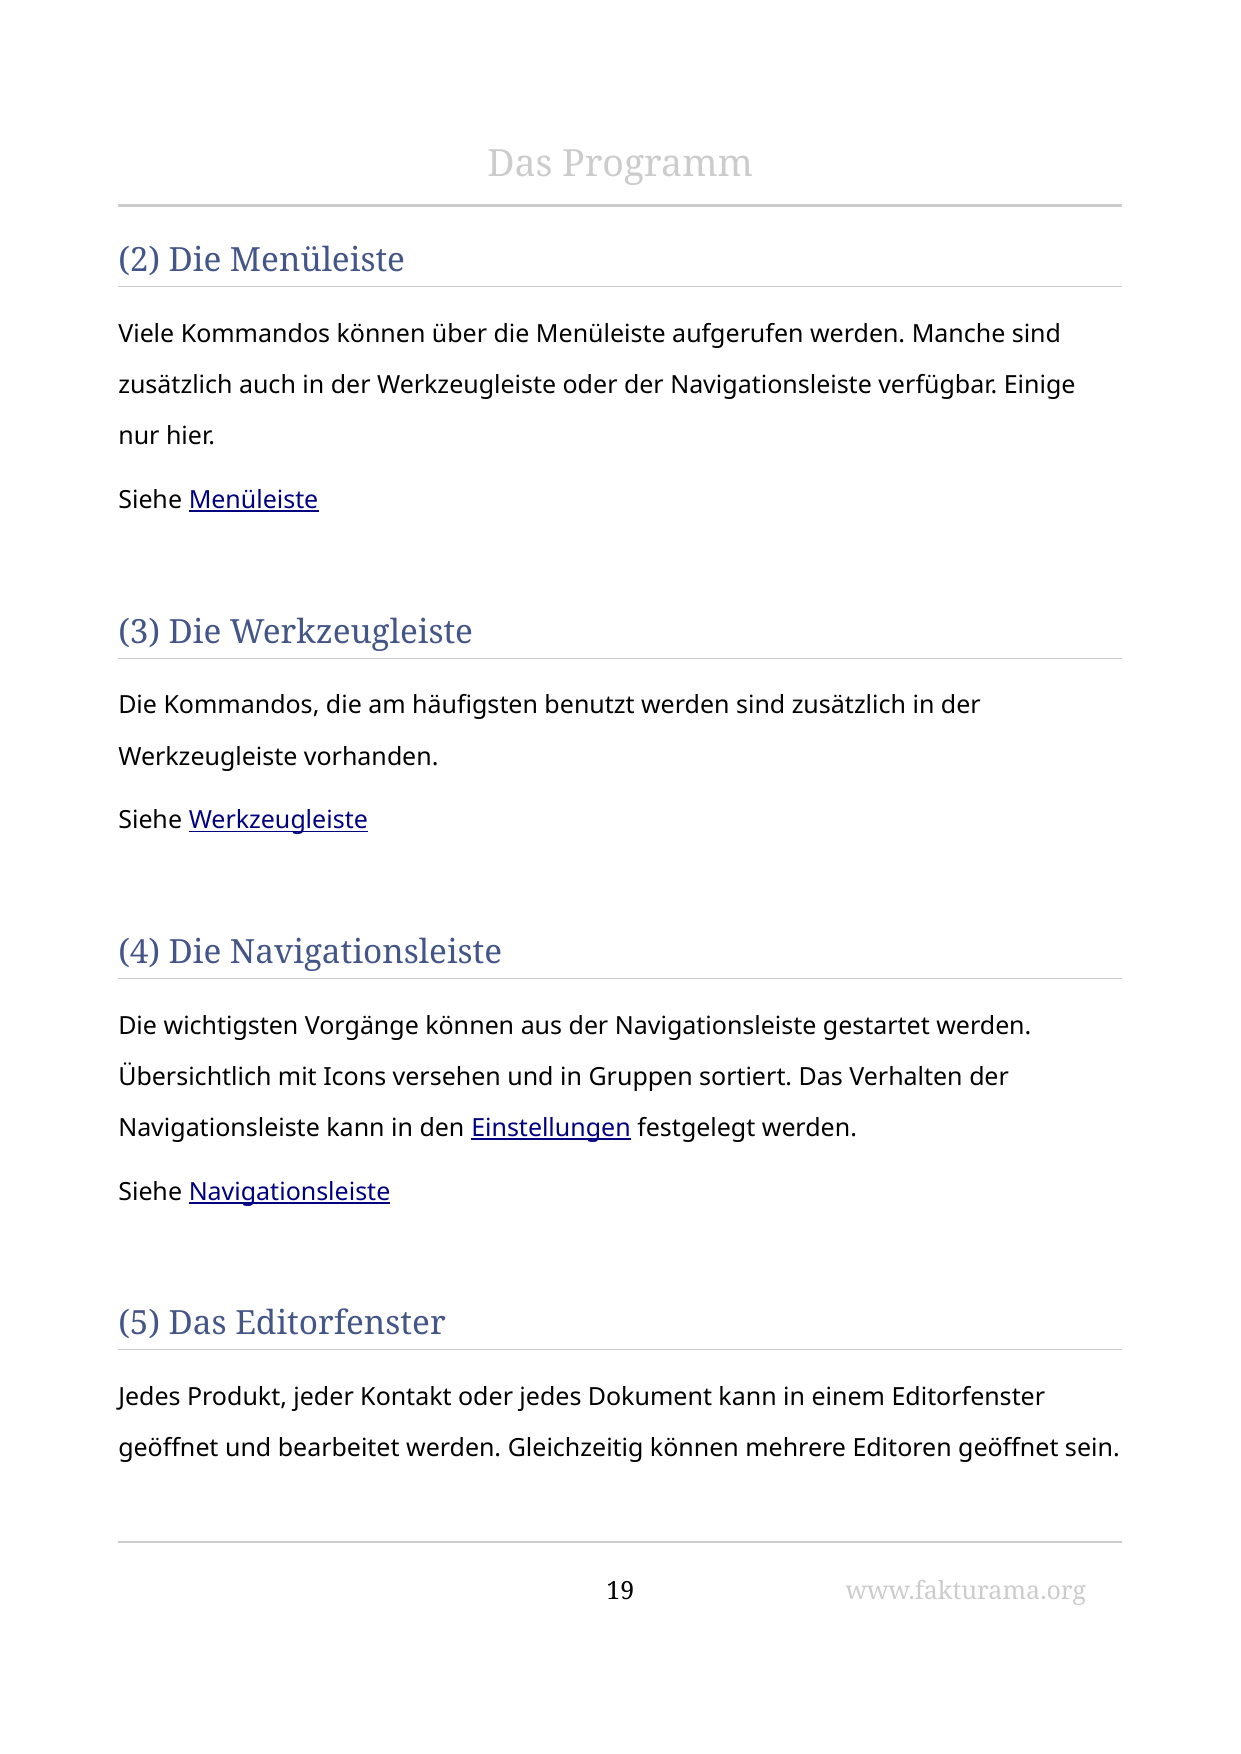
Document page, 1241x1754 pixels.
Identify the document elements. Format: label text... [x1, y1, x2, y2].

text Viele Kommandos können über die Menüleiste aufgerufen werden. Manche sind zusätzlich auch in der Werkzeugleiste oder der Navigationsleiste verfügbar. Einige nur hier. [118, 316, 1122, 452]
text Die wichtigsten Vorgänge können aus der Navigationsleiste gestartet werden. Übersichtlich mit Icons versehen und in Gruppen sortiert. Das Verhalten der Navigationsleiste kann in den Einstellungen festgelegt werden. [118, 1007, 1122, 1144]
subtitle (2) Die Menüleiste [118, 236, 1122, 286]
text Die Kommandos, die am häufigsten benutzt werden sind zusätzlich in der Werkzeugleiste vorhanden. [118, 687, 1122, 772]
text Siehe Navigationsleiste [118, 1173, 1122, 1207]
subtitle (5) Das Editorfenster [118, 1299, 1122, 1349]
text Siehe Menüleiste [118, 481, 1122, 516]
text Jedes Produkt, jeder Kontakt oder jedes Dokument kann in einem Editorfenster geöffnet und bearbeitet werden. Gleichzeitig können mehrere Editoren geöffnet sein. [118, 1379, 1122, 1464]
subtitle (4) Die Navigationsleiste [118, 928, 1122, 978]
text Siehe Werkzeugleiste [118, 802, 1122, 836]
subtitle (3) Die Werkzeugleiste [118, 607, 1122, 658]
